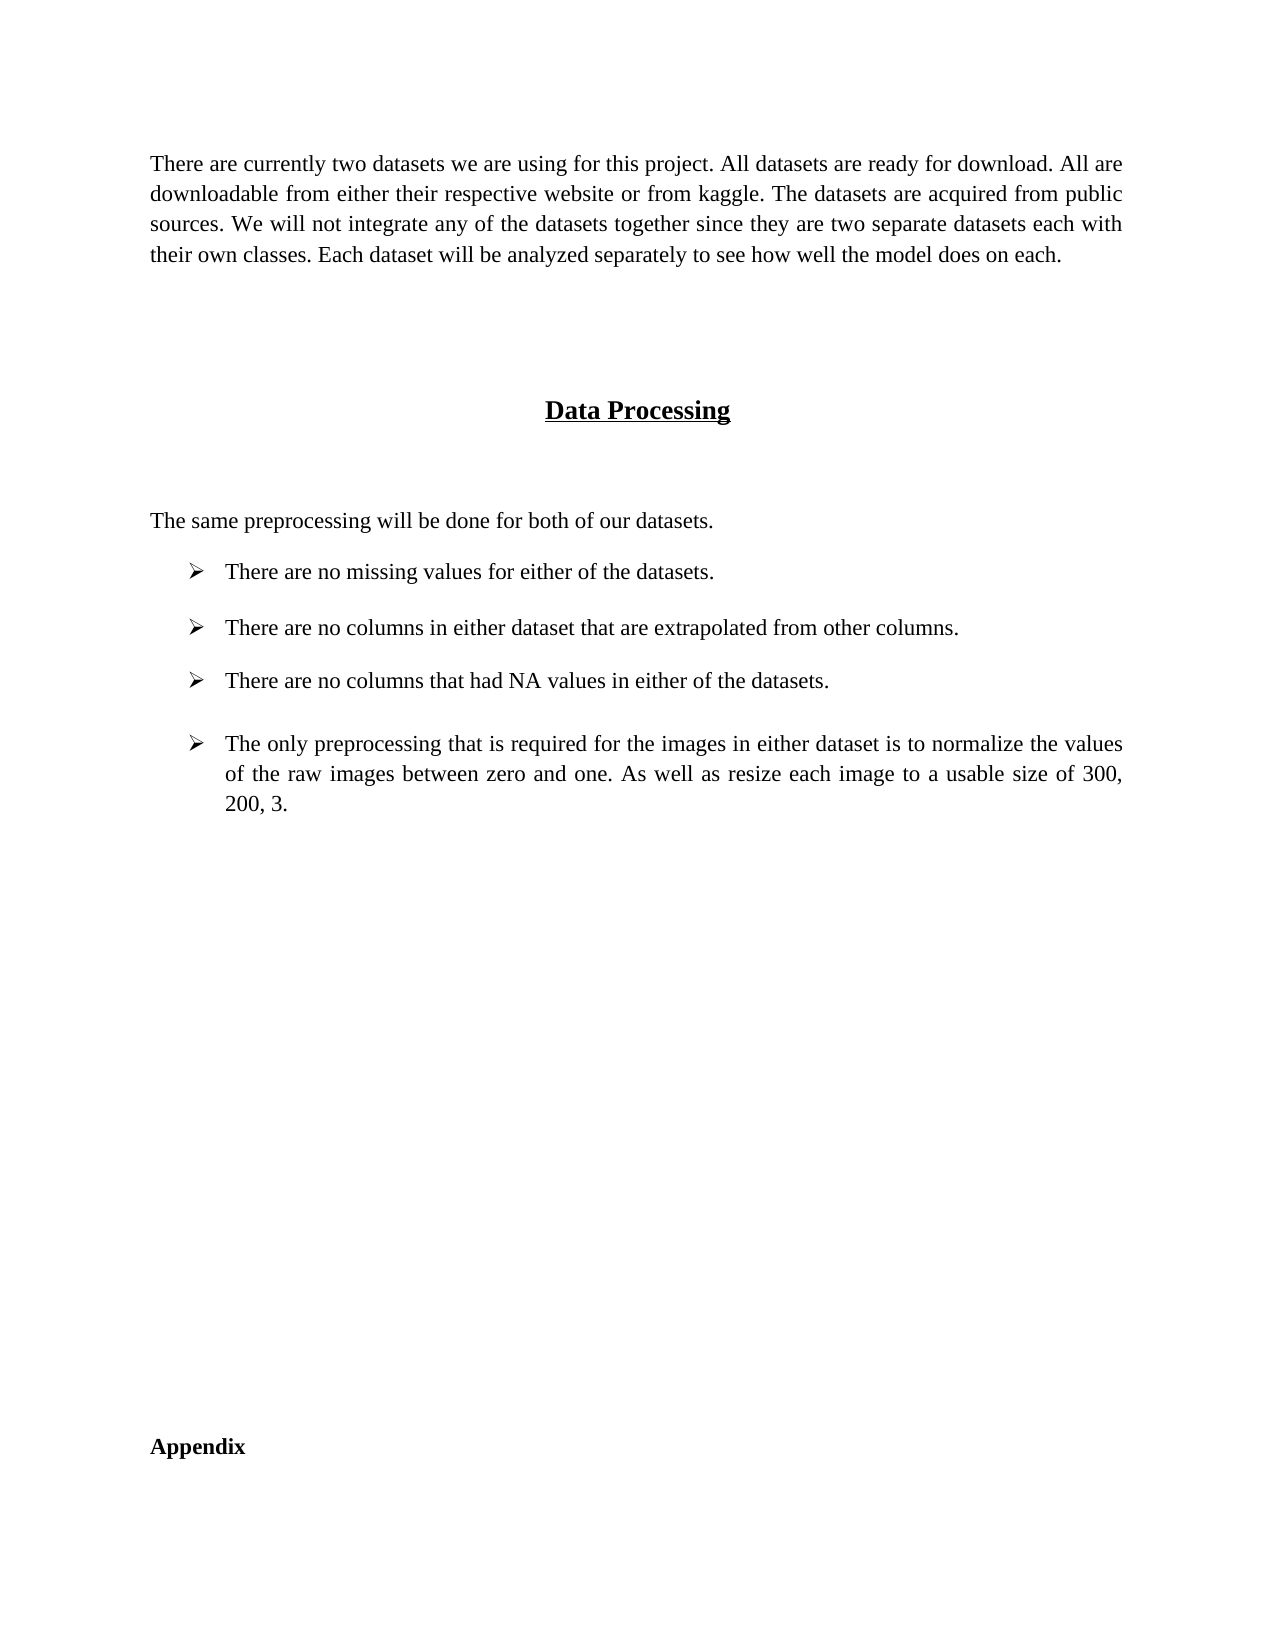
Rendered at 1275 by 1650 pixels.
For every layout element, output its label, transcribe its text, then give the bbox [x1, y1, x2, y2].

list There are no columns in either dataset that are extrapolated from other columns. [187, 614, 1125, 641]
text The same preprocessing will be done for both of our datasets. [150, 507, 1125, 533]
text Appendix [150, 1433, 1125, 1459]
text Data Processing [150, 394, 1125, 425]
list There are no columns that had NA values in either of the datasets. [187, 667, 1125, 693]
list The only preprocessing that is required for the images in either dataset is to normalize the values of the raw images between zero and one. As well as resize each image to a usable size of 300, 200, 3. [187, 729, 1125, 816]
text There are currently two datasets we are using for this project. All datasets are ready for download. All are downloadable from either their respective website or from kaggle. The datasets are acquired from public sources. We will not integrate any of the datasets together since they are two separate datasets each with their own classes. Each dataset will be analyzed separately to see how well the model does on each. [150, 150, 1125, 267]
list There are no missing values for either of the datasets. [187, 558, 1125, 584]
